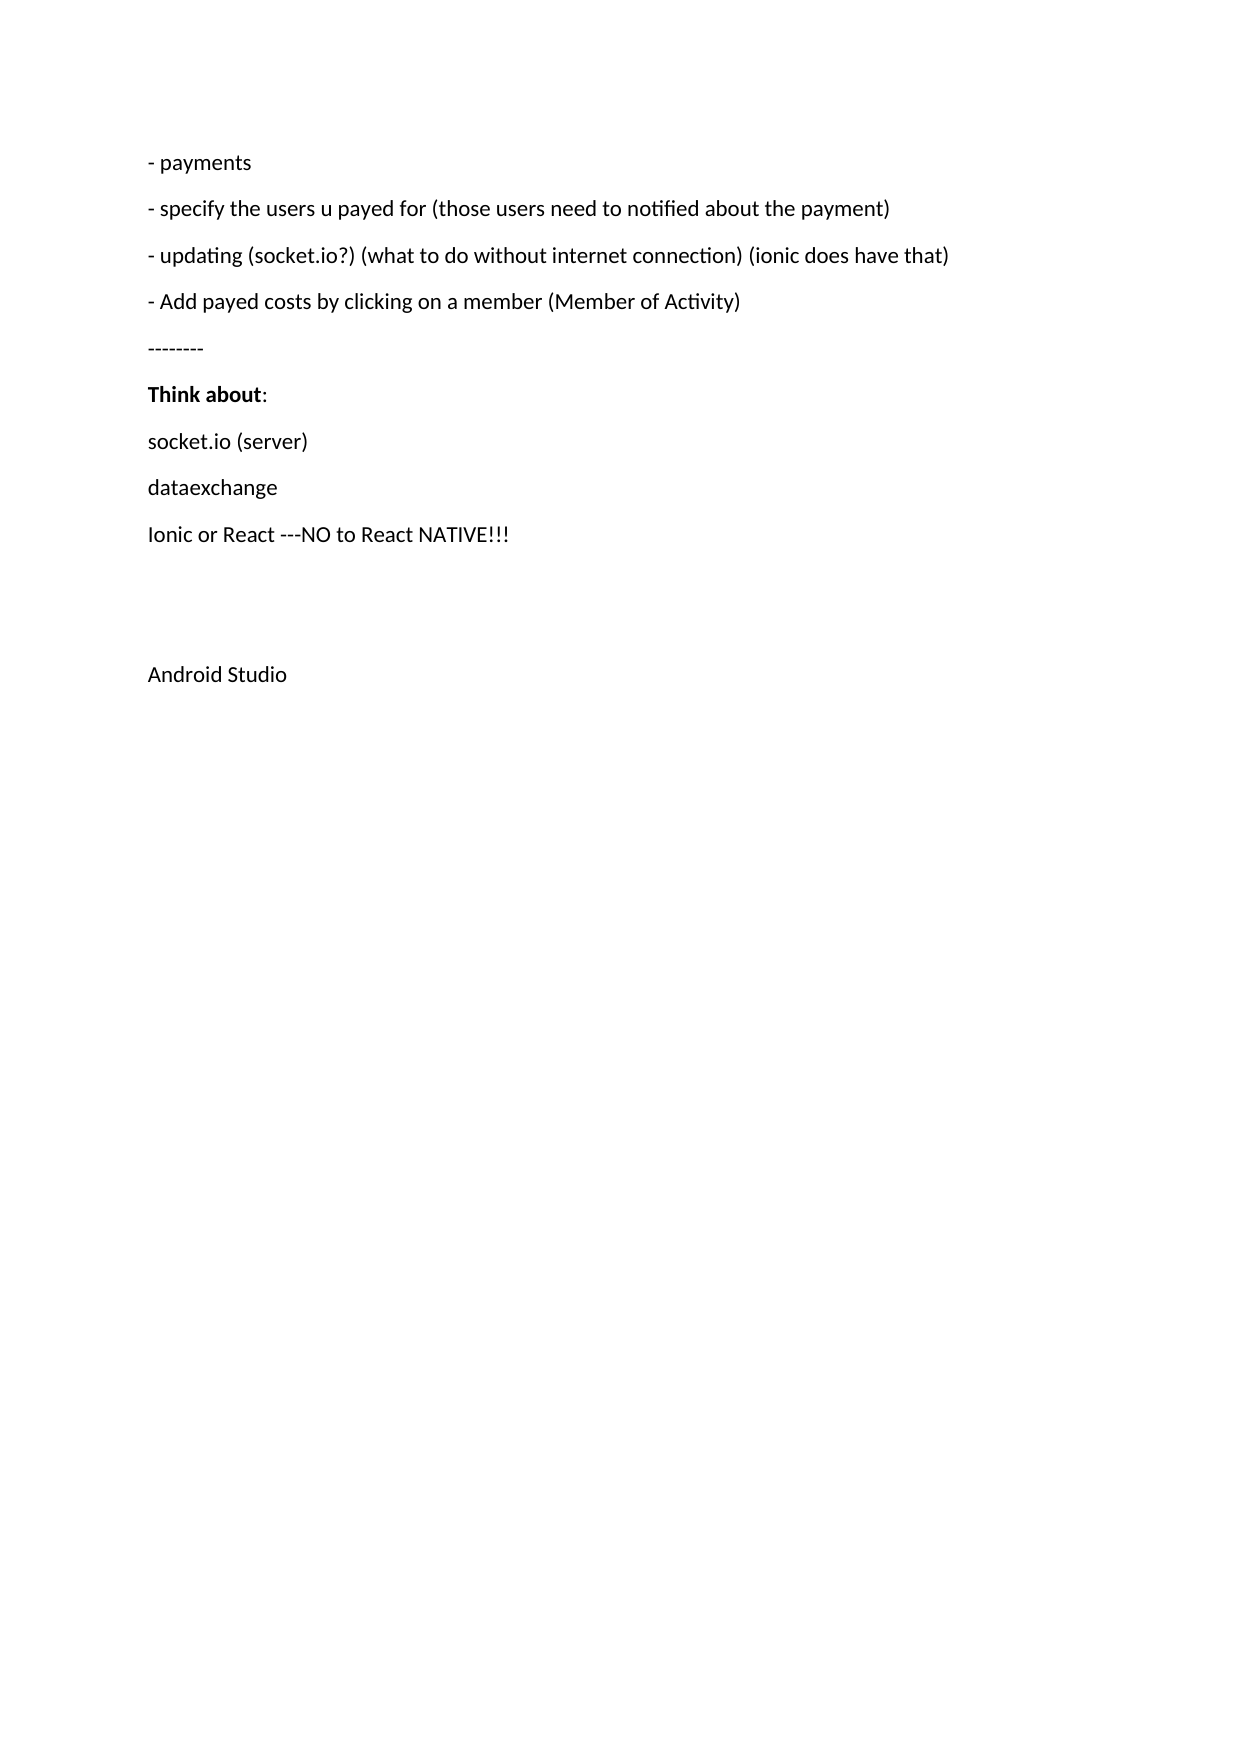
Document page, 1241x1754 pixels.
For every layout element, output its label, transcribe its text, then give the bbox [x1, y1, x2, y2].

text socket.io (server) [148, 427, 1093, 455]
text -------- [148, 334, 1093, 362]
text - specify the users u payed for (those users need to notified about the payment) [148, 194, 1093, 222]
text Android Studio [148, 660, 1093, 688]
text Ionic or React ---NO to React NATIVE!!! [148, 520, 1093, 548]
text - updating (socket.io?) (what to do without internet connection) (ionic does have that) [148, 241, 1093, 269]
text - Add payed costs by clicking on a member (Member of Activity) [148, 287, 1093, 315]
text dataexchange [148, 473, 1093, 502]
text Think about: [148, 380, 1093, 408]
text - payments [148, 148, 1093, 176]
